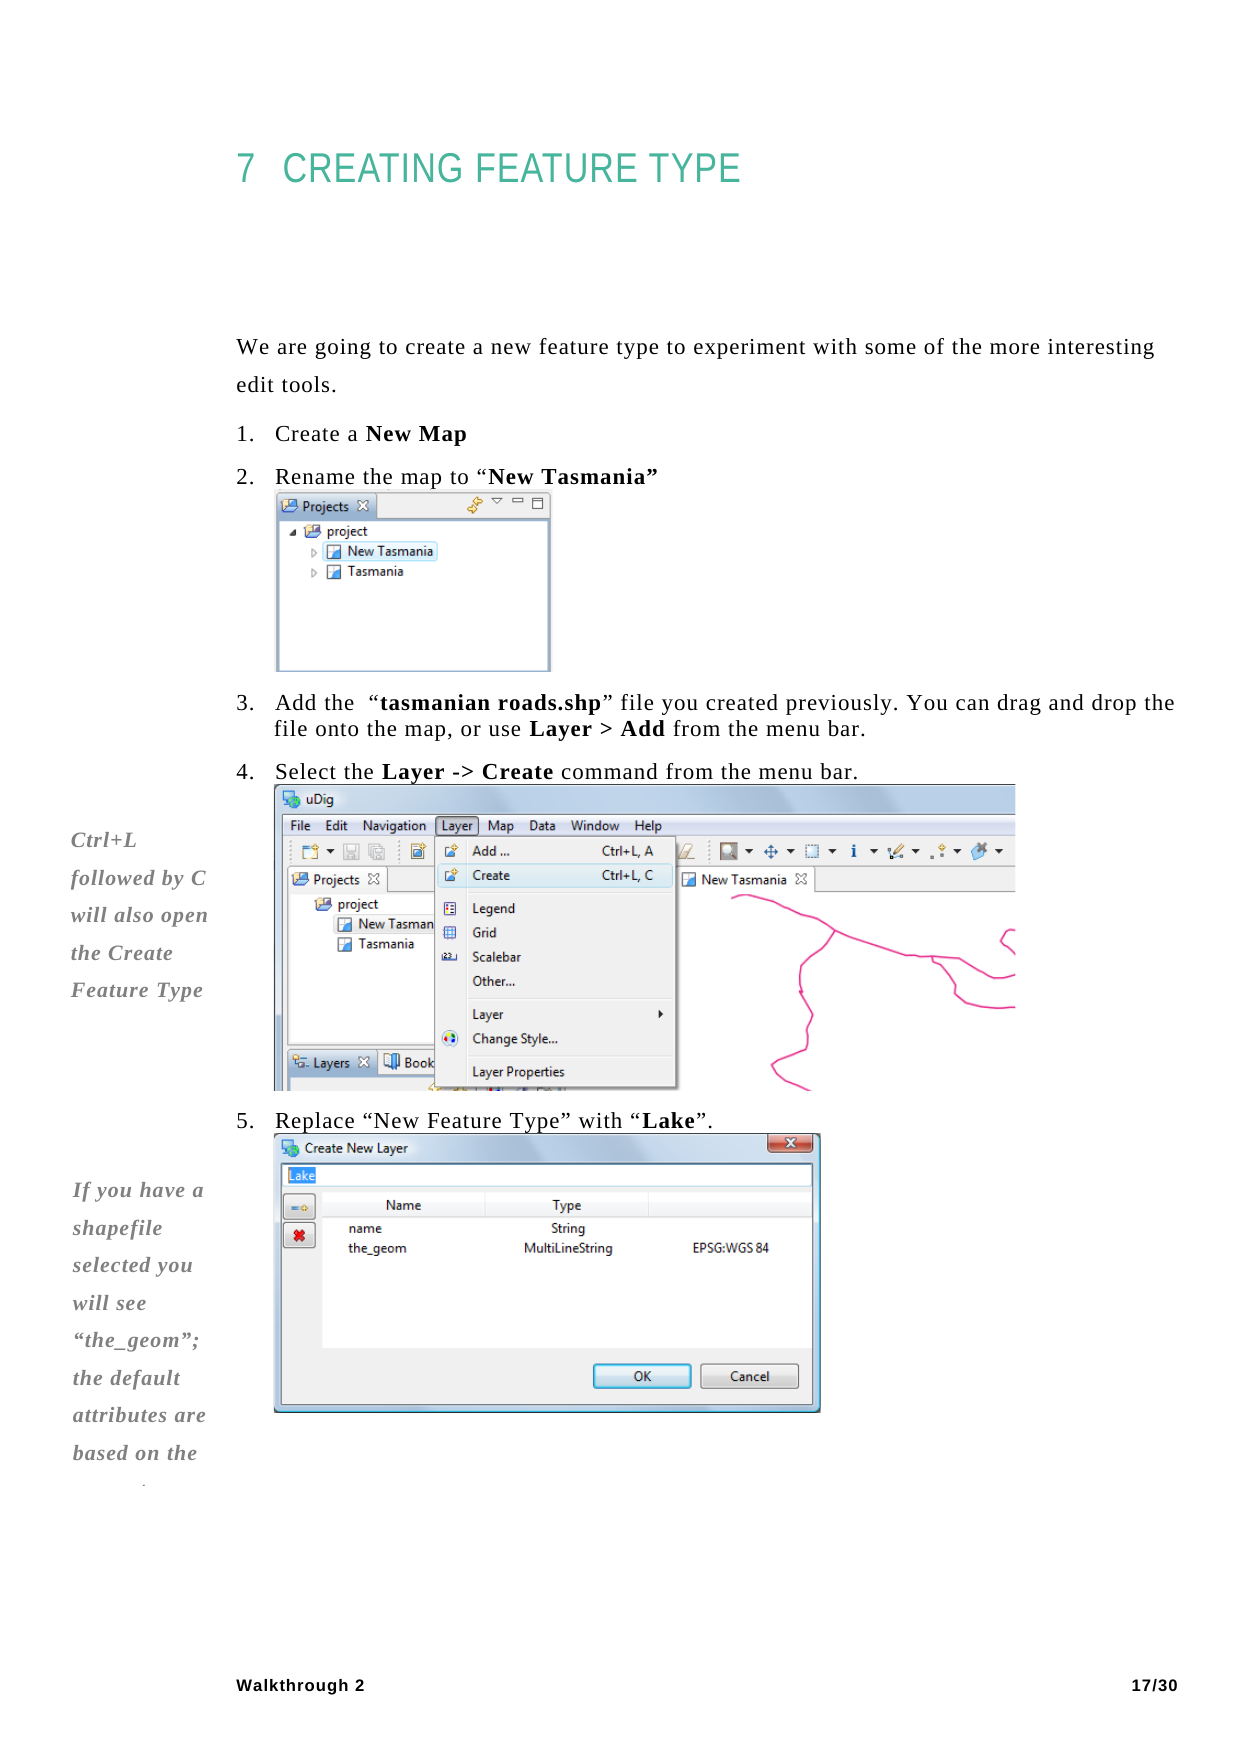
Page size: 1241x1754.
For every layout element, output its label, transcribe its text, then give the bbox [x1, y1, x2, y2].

list If you have a shapefile selected you will see “the_geom”; the default attributes are based on the current selection. [73, 1165, 222, 1485]
subtitle Creating Feature Type [236, 143, 1181, 191]
text We are going to create a new feature type to experiment with some of the more interesting edit tools. [236, 322, 1181, 397]
list Add the “tasmanian roads.shp” file you created previously. You can drag and drop the file onto the map, or use Layer > Add from the menu bar. [236, 689, 1181, 741]
list Rename the map to “New Tasmania” [236, 463, 1181, 672]
list Create a New Map [236, 420, 1181, 446]
list Replace “New Feature Type” with “Lake”. [236, 1107, 1181, 1413]
picture [273, 1133, 821, 1413]
list Select the Layer -> Create command from the menu bar. [236, 758, 1181, 1091]
list Ctrl+L followed by C will also open the Create Feature Type dialog. [71, 815, 221, 1013]
